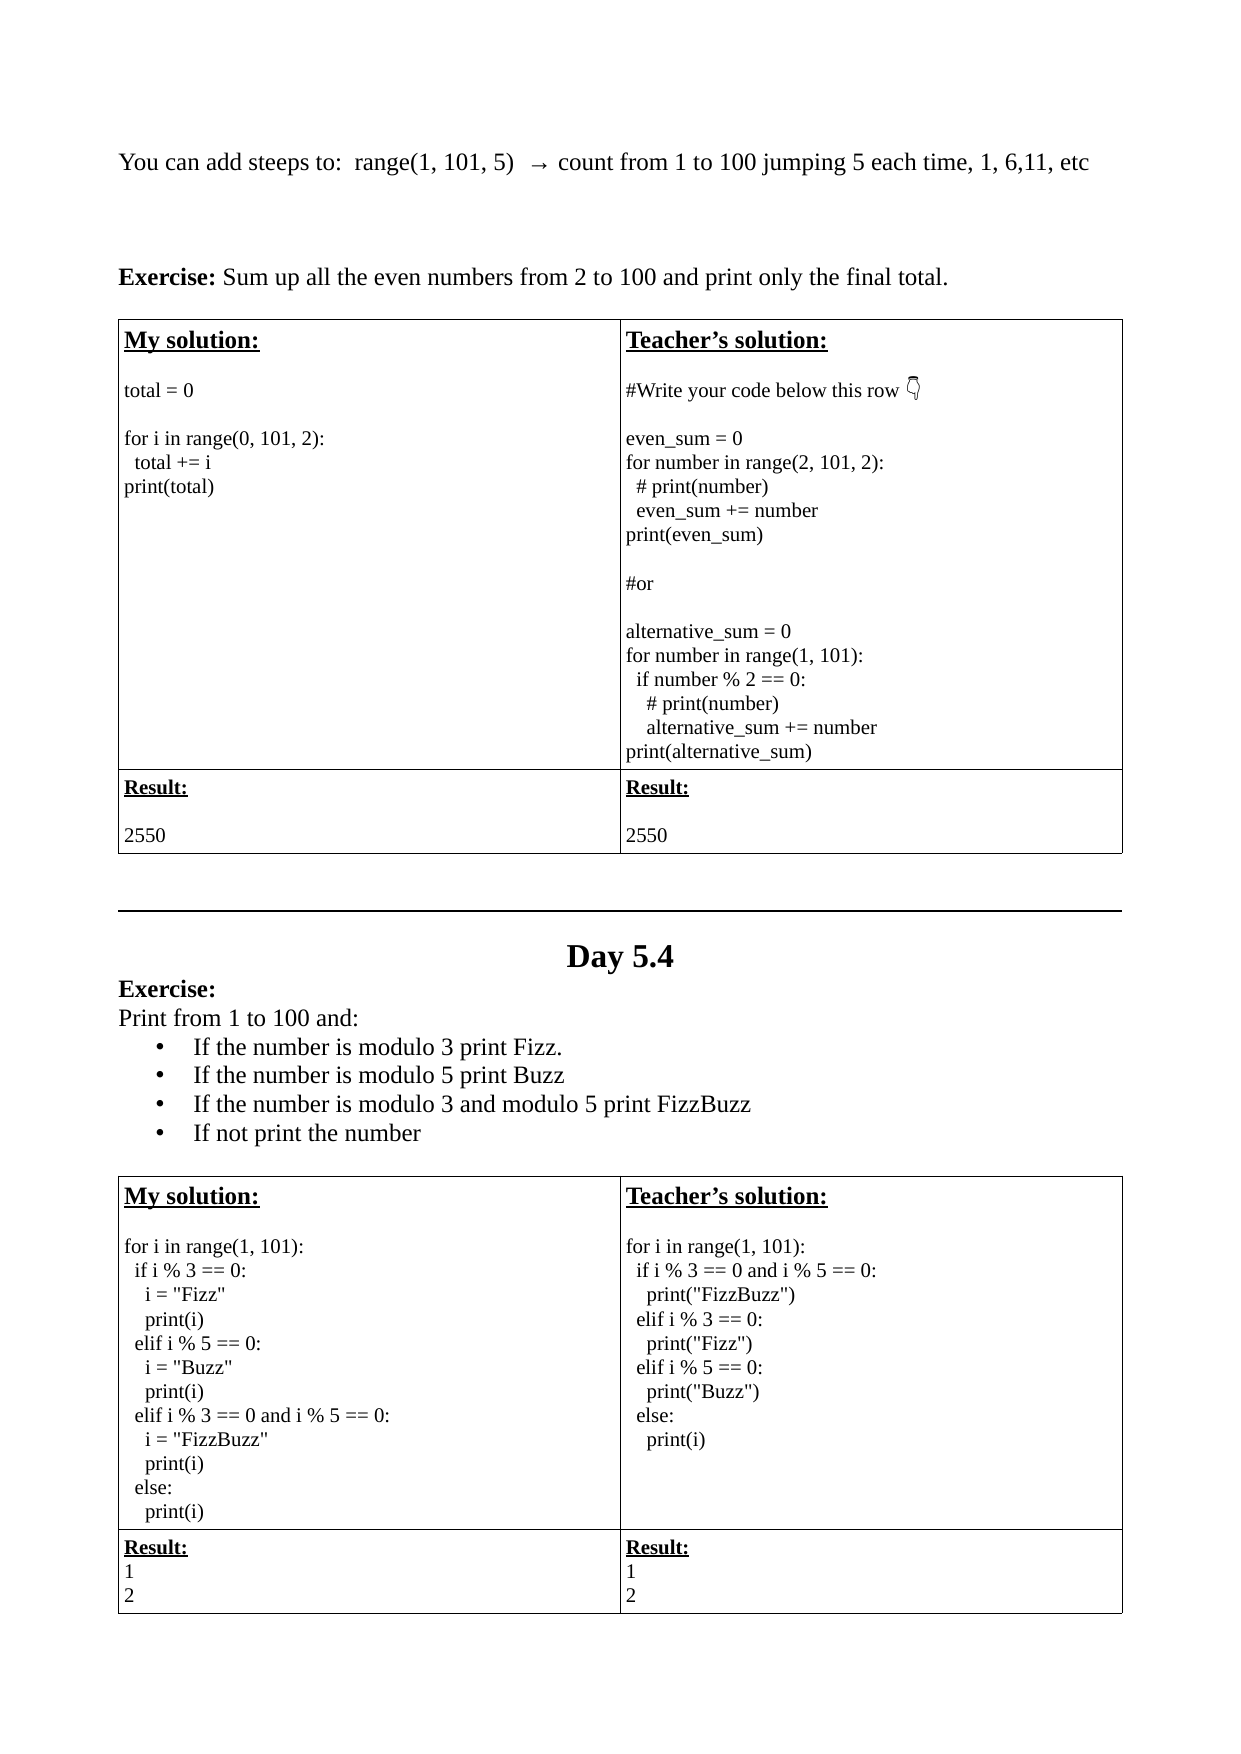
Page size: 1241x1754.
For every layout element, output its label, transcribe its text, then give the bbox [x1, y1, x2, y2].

table_header My solution: total = 0 for i in range(0, 101, 2): total += i print(total) [119, 320, 620, 769]
text Exercise: Sum up all the even numbers from 2 to 100 and print only the final total. [118, 262, 1122, 291]
table_cell Result: 2550 [621, 770, 1122, 852]
text Exercise: [118, 974, 1122, 1003]
table_cell Result: 1 2 [621, 1530, 1122, 1612]
list If the number is modulo 5 print Buzz [156, 1061, 1122, 1089]
list If the number is modulo 3 and modulo 5 print FizzBuzz [156, 1089, 1122, 1118]
text Day 5.4 [118, 936, 1122, 974]
table_cell Result: 1 2 [119, 1530, 620, 1612]
text You can add steeps to: range(1, 101, 5) → count from 1 to 100 jumping 5 each time, 1, 6,11, etc [118, 147, 1122, 176]
list If not print the number [156, 1118, 1122, 1147]
list If the number is modulo 3 print Fizz. [156, 1032, 1122, 1061]
text Print from 1 to 100 and: [118, 1003, 1122, 1032]
table_header My solution: for i in range(1, 101): if i % 3 == 0: i = "Fizz" print(i) elif i % 5 == 0: i = "Buzz" print(i) elif i % 3 == 0 and i % 5 == 0: i = "FizzBuzz" print(i) else: print(i) [119, 1177, 620, 1529]
table_header Teacher’s solution: for i in range(1, 101): if i % 3 == 0 and i % 5 == 0: print("FizzBuzz") elif i % 3 == 0: print("Fizz") elif i % 5 == 0: print("Buzz") else: print(i) [621, 1177, 1122, 1529]
table_header Teacher’s solution: #Write your code below this row 👇 even_sum = 0 for number in range(2, 101, 2): # print(number) even_sum += number print(even_sum) #or alternative_sum = 0 for number in range(1, 101): if number % 2 == 0: # print(number) alternative_sum += number print(alternative_sum) [621, 320, 1122, 769]
table_cell Result: 2550 [119, 770, 620, 852]
